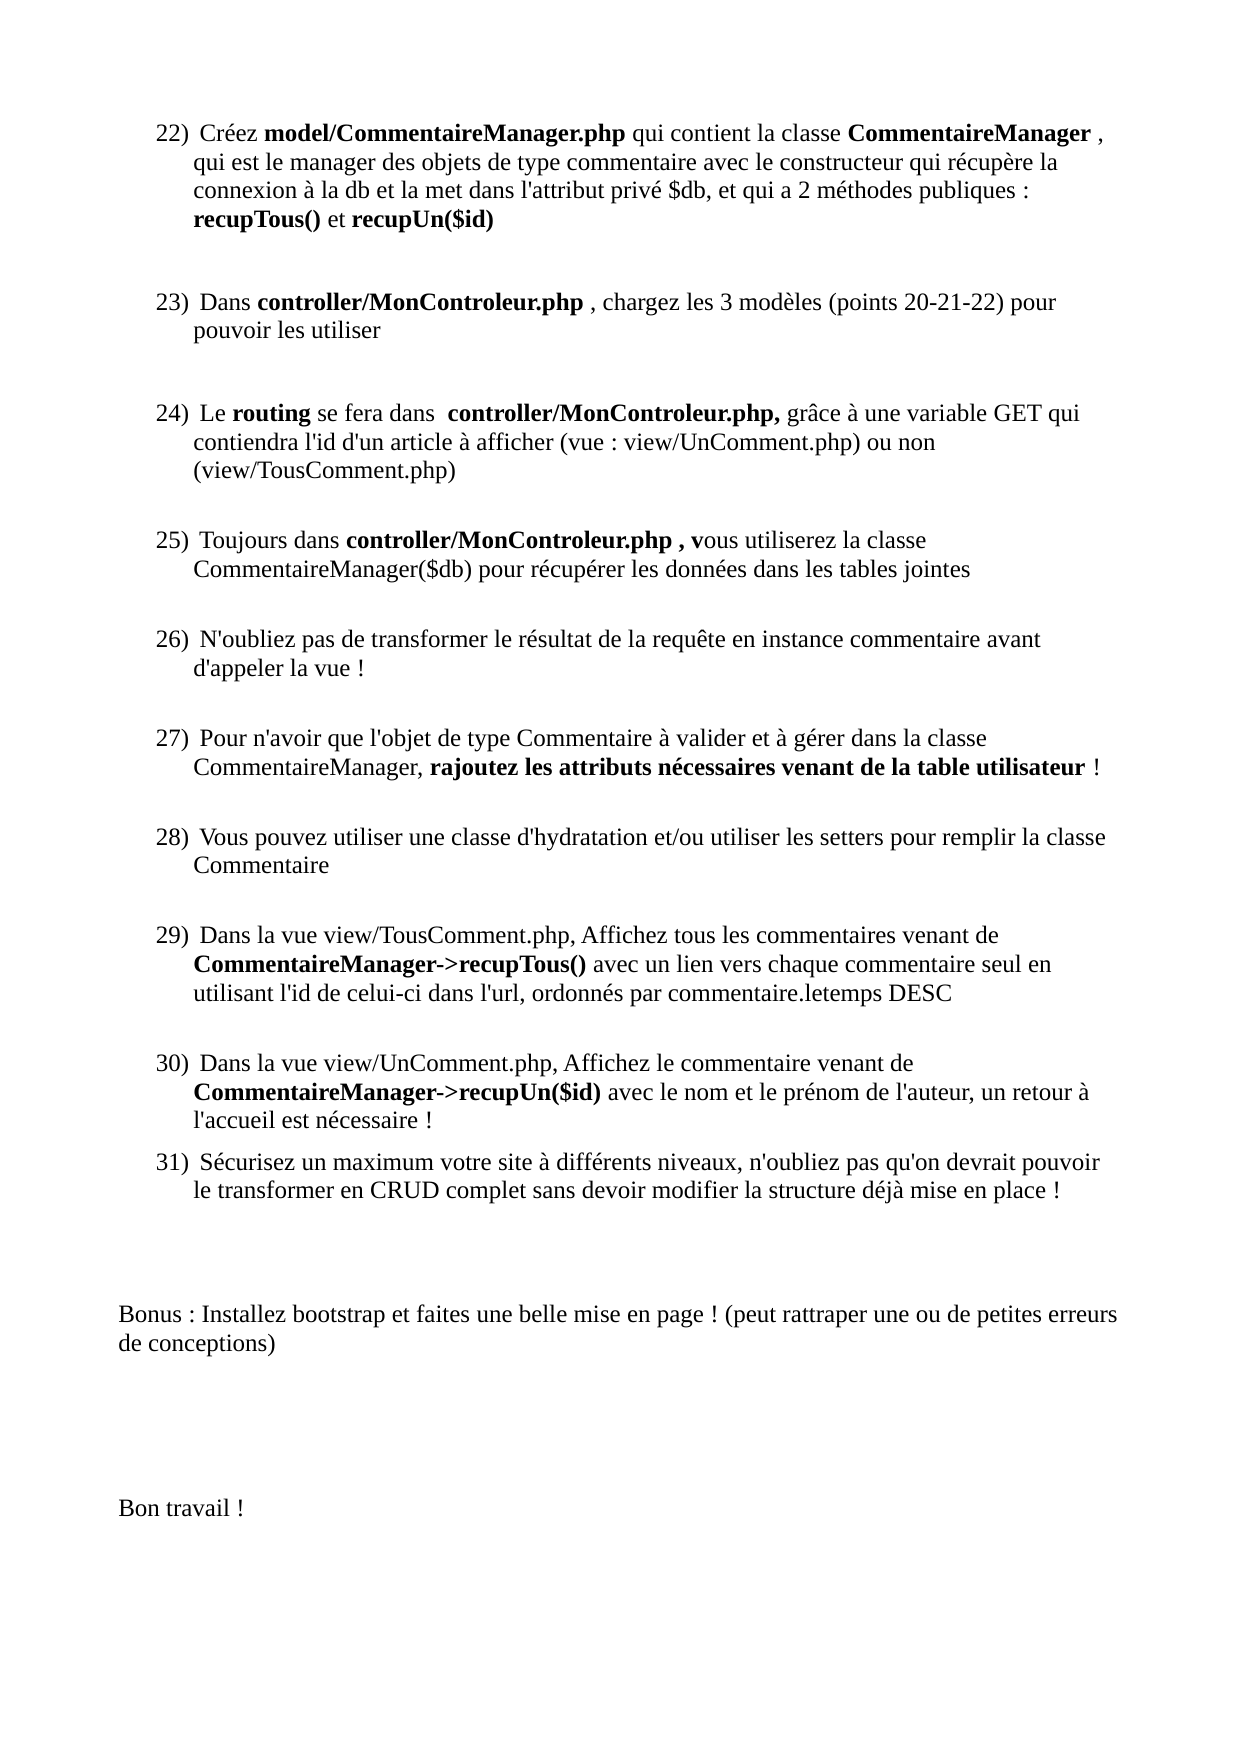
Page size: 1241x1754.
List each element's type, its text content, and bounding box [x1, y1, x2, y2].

text Bonus : Installez bootstrap et faites une belle mise en page ! (peut rattraper une ou de petites erreurs de conceptions) [118, 1299, 1122, 1357]
list N'oubliez pas de transformer le résultat de la requête en instance commentaire avant d'appeler la vue ! [156, 624, 1122, 711]
list Dans controller/MonControleur.php , chargez les 3 modèles (points 20-21-22) pour pouvoir les utiliser [156, 287, 1122, 344]
list Le routing se fera dans controller/MonControleur.php, grâce à une variable GET qui contiendra l'id d'un article à afficher (vue : view/UnComment.php) ou non (view/TousComment.php) [156, 398, 1122, 513]
list Dans la vue view/UnComment.php, Affichez le commentaire venant de CommentaireManager->recupUn($id) avec le nom et le prénom de l'auteur, un retour à l'accueil est nécessaire ! [156, 1048, 1122, 1134]
list Dans la vue view/TousComment.php, Affichez tous les commentaires venant de CommentaireManager->recupTous() avec un lien vers chaque commentaire seul en utilisant l'id de celui-ci dans l'url, ordonnés par commentaire.letemps DESC [156, 921, 1122, 1036]
list Toujours dans controller/MonControleur.php , vous utiliserez la classe CommentaireManager($db) pour récupérer les données dans les tables jointes [156, 526, 1122, 612]
list Pour n'avoir que l'objet de type Commentaire à valider et à gérer dans la classe CommentaireManager, rajoutez les attributs nécessaires venant de la table utilisateur ! [156, 723, 1122, 809]
text Bon travail ! [118, 1493, 1122, 1522]
list Vous pouvez utiliser une classe d'hydratation et/ou utiliser les setters pour remplir la classe Commentaire [156, 822, 1122, 908]
list Créez model/CommentaireManager.php qui contient la classe CommentaireManager , qui est le manager des objets de type commentaire avec le constructeur qui récupère la connexion à la db et la met dans l'attribut privé $db, et qui a 2 méthodes publiques : recupTous() et recupUn($id) [156, 118, 1122, 233]
list Sécurisez un maximum votre site à différents niveaux, n'oubliez pas qu'on devrait pouvoir le transformer en CRUD complet sans devoir modifier la structure déjà mise en place ! [156, 1147, 1122, 1204]
